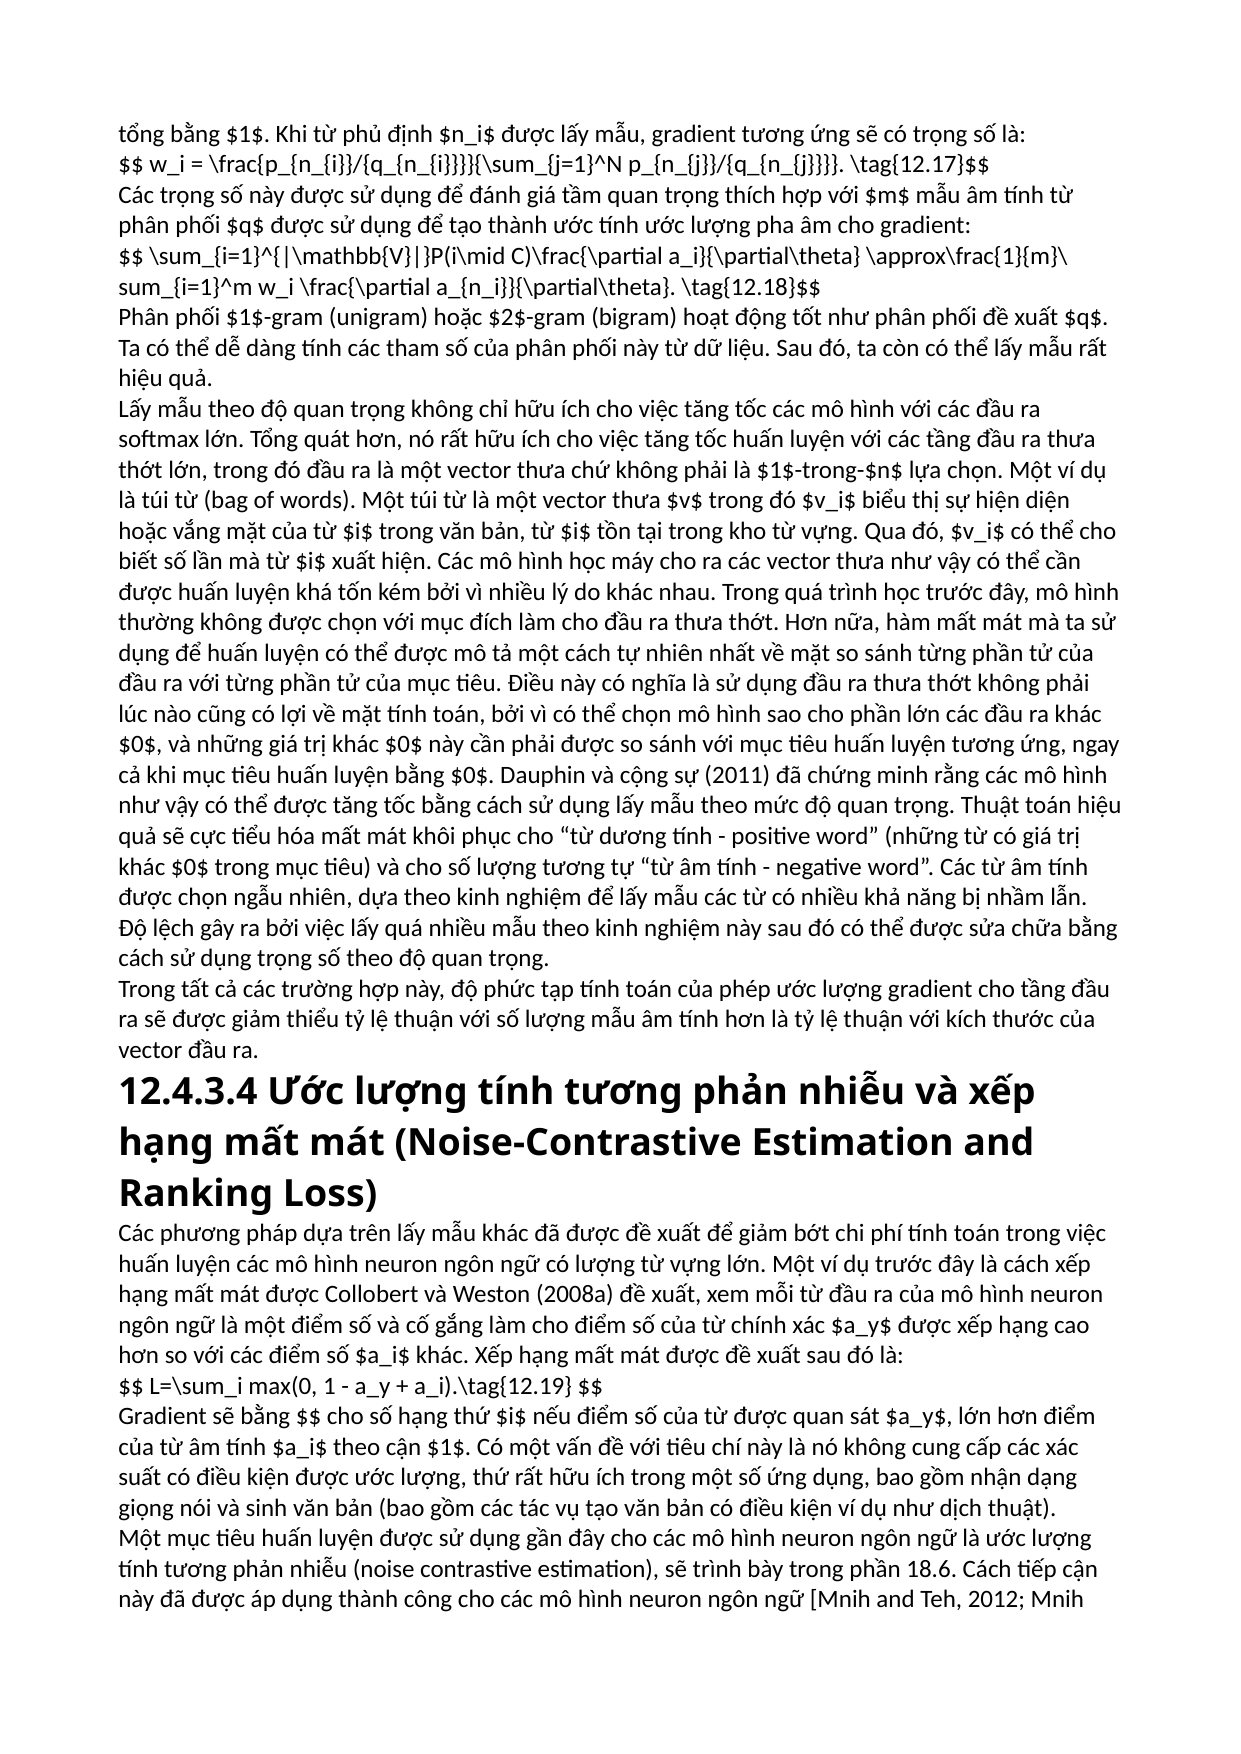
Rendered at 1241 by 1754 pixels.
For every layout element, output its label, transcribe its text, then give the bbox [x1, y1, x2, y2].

text Các trọng số này được sử dụng để đánh giá tầm quan trọng thích hợp với $m$ mẫu âm tính từ phân phối $q$ được sử dụng để tạo thành ước tính ước lượng pha âm cho gradient: [118, 179, 1122, 240]
text $$ w_i = \frac{p_{n_{i}}/{q_{n_{i}}}}{\sum_{j=1}^N p_{n_{j}}/{q_{n_{j}}}}. \tag{12.17}$$ [118, 149, 1122, 179]
text Trong tất cả các trường hợp này, độ phức tạp tính toán của phép ước lượng gradient cho tầng đầu ra sẽ được giảm thiểu tỷ lệ thuận với số lượng mẫu âm tính hơn là tỷ lệ thuận với kích thước của vector đầu ra. [118, 973, 1122, 1064]
text $$ \sum_{i=1}^{|\mathbb{V}|}P(i\mid C)\frac{\partial a_i}{\partial\theta} \approx\frac{1}{m}\sum_{i=1}^m w_i \frac{\partial a_{n_i}}{\partial\theta}. \tag{12.18}$$ [118, 240, 1122, 301]
subtitle 12.4.3.4 Ước lượng tính tương phản nhiễu và xếp hạng mất mát (Noise-Contrastive Estimation and Ranking Loss) [118, 1064, 1122, 1217]
text $$ L=\sum_i max(0, 1 - a_y + a_i).\tag{12.19} $$ [118, 1370, 1122, 1401]
text Các phương pháp dựa trên lấy mẫu khác đã được đề xuất để giảm bớt chi phí tính toán trong việc huấn luyện các mô hình neuron ngôn ngữ có lượng từ vựng lớn. Một ví dụ trước đây là cách xếp hạng mất mát được Collobert và Weston (2008a) đề xuất, xem mỗi từ đầu ra của mô hình neuron ngôn ngữ là một điểm số và cố gắng làm cho điểm số của từ chính xác $a_y$ được xếp hạng cao hơn so với các điểm số $a_i$ khác. Xếp hạng mất mát được đề xuất sau đó là: [118, 1217, 1122, 1370]
text Một mục tiêu huấn luyện được sử dụng gần đây cho các mô hình neuron ngôn ngữ là ước lượng tính tương phản nhiễu (noise contrastive estimation), sẽ trình bày trong phần 18.6. Cách tiếp cận này đã được áp dụng thành công cho các mô hình neuron ngôn ngữ [Mnih and Teh, 2012; Mnih [118, 1523, 1122, 1614]
text Phân phối $1$-gram (unigram) hoặc $2$-gram (bigram) hoạt động tốt như phân phối đề xuất $q$. Ta có thể dễ dàng tính các tham số của phân phối này từ dữ liệu. Sau đó, ta còn có thể lấy mẫu rất hiệu quả. [118, 301, 1122, 393]
text tổng bằng $1$. Khi từ phủ định $n_i$ được lấy mẫu, gradient tương ứng sẽ có trọng số là: [118, 118, 1122, 149]
text Gradient sẽ bằng $$ cho số hạng thứ $i$ nếu điểm số của từ được quan sát $a_y$, lớn hơn điểm của từ âm tính $a_i$ theo cận $1$. Có một vấn đề với tiêu chí này là nó không cung cấp các xác suất có điều kiện được ước lượng, thứ rất hữu ích trong một số ứng dụng, bao gồm nhận dạng giọng nói và sinh văn bản (bao gồm các tác vụ tạo văn bản có điều kiện ví dụ như dịch thuật). [118, 1401, 1122, 1523]
text Lấy mẫu theo độ quan trọng không chỉ hữu ích cho việc tăng tốc các mô hình với các đầu ra softmax lớn. Tổng quát hơn, nó rất hữu ích cho việc tăng tốc huấn luyện với các tầng đầu ra thưa thớt lớn, trong đó đầu ra là một vector thưa chứ không phải là $1$-trong-$n$ lựa chọn. Một ví dụ là túi từ (bag of words). Một túi từ là một vector thưa $v$ trong đó $v_i$ biểu thị sự hiện diện hoặc vắng mặt của từ $i$ trong văn bản, từ $i$ tồn tại trong kho từ vựng. Qua đó, $v_i$ có thể cho biết số lần mà từ $i$ xuất hiện. Các mô hình học máy cho ra các vector thưa như vậy có thể cần được huấn luyện khá tốn kém bởi vì nhiều lý do khác nhau. Trong quá trình học trước đây, mô hình thường không được chọn với mục đích làm cho đầu ra thưa thớt. Hơn nữa, hàm mất mát mà ta sử dụng để huấn luyện có thể được mô tả một cách tự nhiên nhất về mặt so sánh từng phần tử của đầu ra với từng phần tử của mục tiêu. Điều này có nghĩa là sử dụng đầu ra thưa thớt không phải lúc nào cũng có lợi về mặt tính toán, bởi vì có thể chọn mô hình sao cho phần lớn các đầu ra khác $0$, và những giá trị khác $0$ này cần phải được so sánh với mục tiêu huấn luyện tương ứng, ngay cả khi mục tiêu huấn luyện bằng $0$. Dauphin và cộng sự (2011) đã chứng minh rằng các mô hình như vậy có thể được tăng tốc bằng cách sử dụng lấy mẫu theo mức độ quan trọng. Thuật toán hiệu quả sẽ cực tiểu hóa mất mát khôi phục cho “từ dương tính - positive word” (những từ có giá trị khác $0$ trong mục tiêu) và cho số lượng tương tự “từ âm tính - negative word”. Các từ âm tính được chọn ngẫu nhiên, dựa theo kinh nghiệm để lấy mẫu các từ có nhiều khả năng bị nhầm lẫn. Độ lệch gây ra bởi việc lấy quá nhiều mẫu theo kinh nghiệm này sau đó có thể được sửa chữa bằng cách sử dụng trọng số theo độ quan trọng. [118, 393, 1122, 973]
